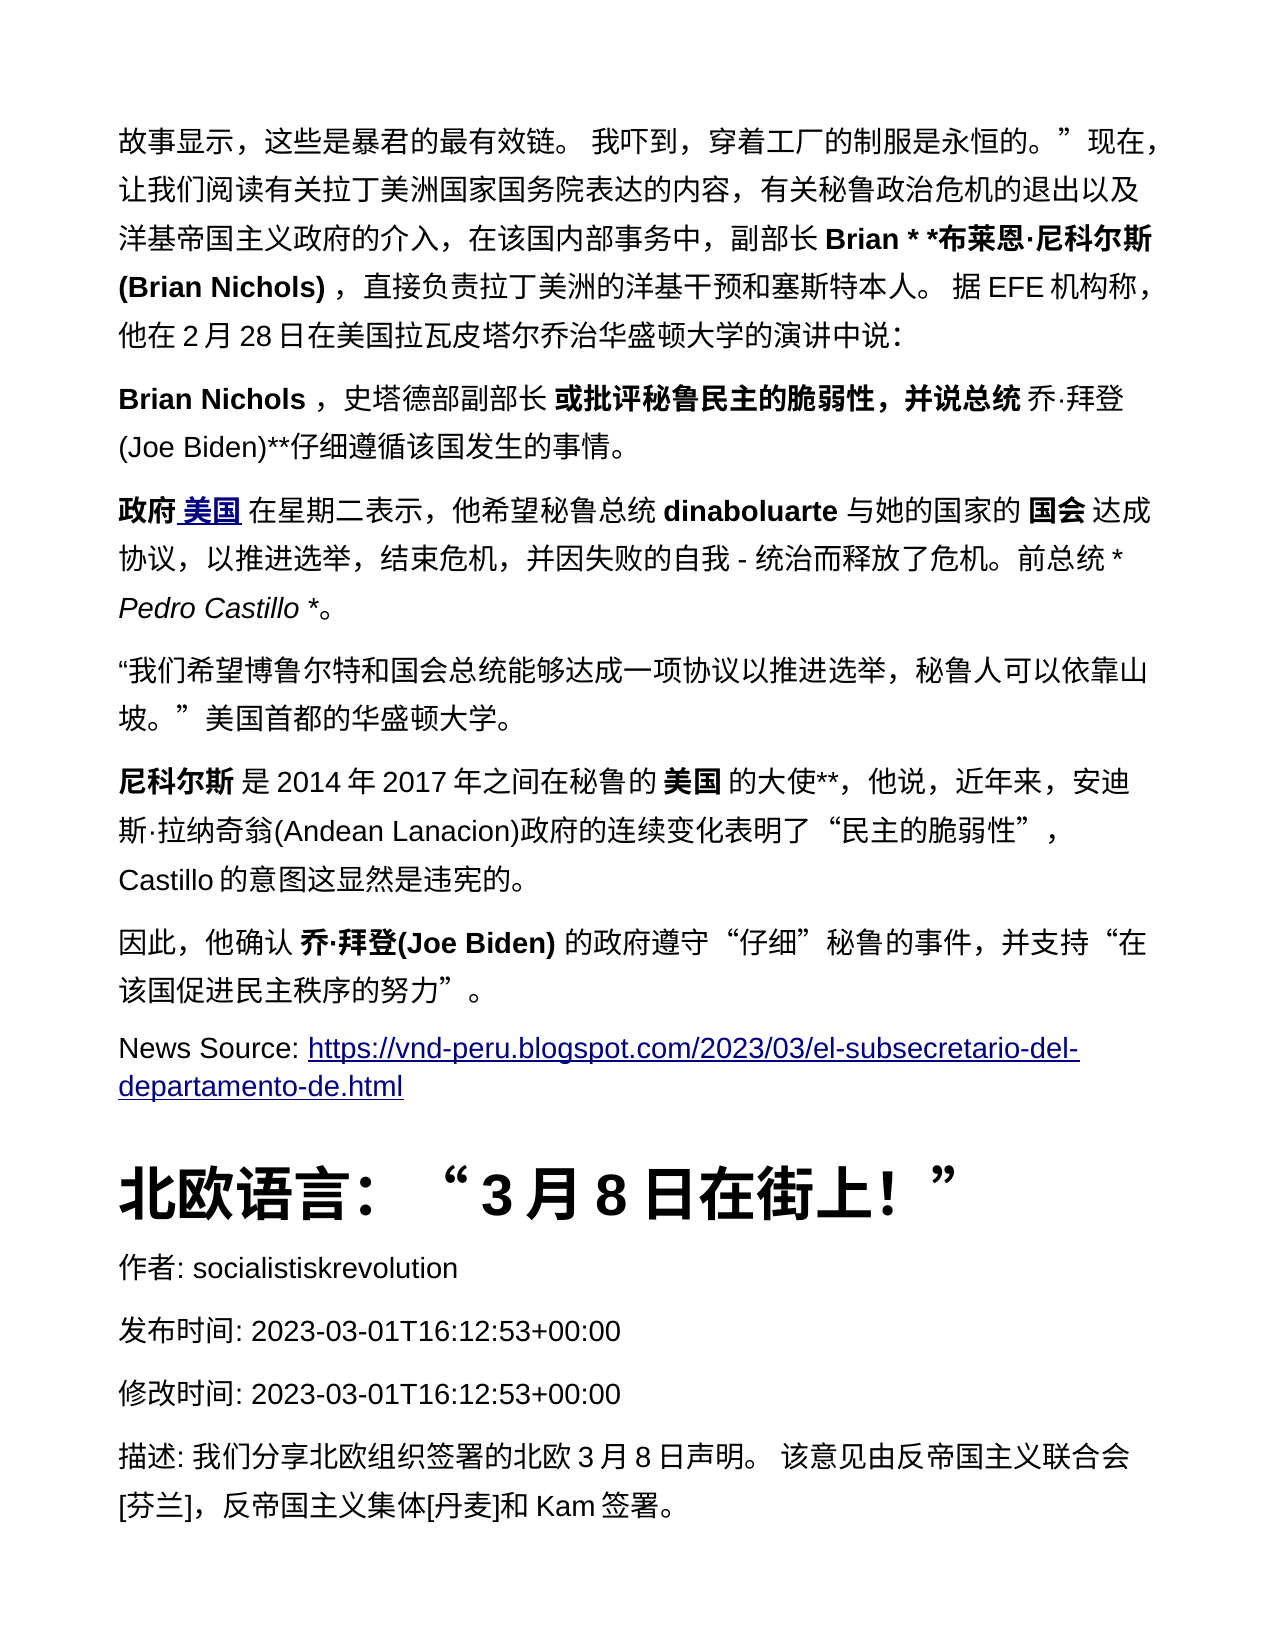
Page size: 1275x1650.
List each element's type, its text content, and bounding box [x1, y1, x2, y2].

subtitle 北欧语言：“ 3月8日在街上！” [118, 1147, 1157, 1232]
text Brian Nichols ，史塔德部副部长 或批评秘鲁民主的脆弱性，并说总统 乔·拜登(Joe Biden)**仔细遵循该国发生的事情。 [118, 375, 1157, 466]
text 因此，他确认 乔·拜登(Joe Biden) 的政府遵守“仔细”秘鲁的事件，并支持“在该国促进民主秩序的努力”。 [118, 919, 1157, 1010]
text 故事显示，这些是暴君的最有效链。 我吓到，穿着工厂的制服是永恒的。”现在，让我们阅读有关拉丁美洲国家国务院表达的内容，有关秘鲁政治危机的退出以及洋基帝国主义政府的介入，在该国内部事务中，副部长 Brian * *布莱恩·尼科尔斯(Brian Nichols) ，直接负责拉丁美洲的洋基干预和塞斯特本人。 据EFE机构称，他在2月28日在美国拉瓦皮塔尔乔治华盛顿大学的演讲中说： [118, 118, 1157, 354]
text 发布时间: 2023-03-01T16:12:53+00:00 [118, 1308, 1157, 1350]
text “我们希望博鲁尔特和国会总统能够达成一项协议以推进选举，秘鲁人可以依靠山坡。”美国首都的华盛顿大学。 [118, 647, 1157, 738]
text News Source: https://vnd-peru.blogspot.com/2023/03/el-subsecretario-del-departamento-de.html [118, 1031, 1157, 1103]
text 尼科尔斯 是2014年2017年之间在秘鲁的 美国 的大使**，他说，近年来，安迪斯·拉纳奇翁(Andean Lanacion)政府的连续变化表明了“民主的脆弱性”，Castillo的意图这显然是违宪的。 [118, 759, 1157, 898]
text 作者: socialistiskrevolution [118, 1244, 1157, 1287]
text 政府 美国 在星期二表示，他希望秘鲁总统 dinaboluarte 与她的国家的 国会 达成协议，以推进选举，结束危机，并因失败的自我 - 统治而释放了危机。前总统 * Pedro Castillo *。 [118, 487, 1157, 626]
text 描述: 我们分享北欧组织签署的北欧3月8日声明。 该意见由反帝国主义联合会[芬兰]，反帝国主义集体[丹麦]和Kam签署。 [118, 1434, 1157, 1525]
text 修改时间: 2023-03-01T16:12:53+00:00 [118, 1371, 1157, 1413]
